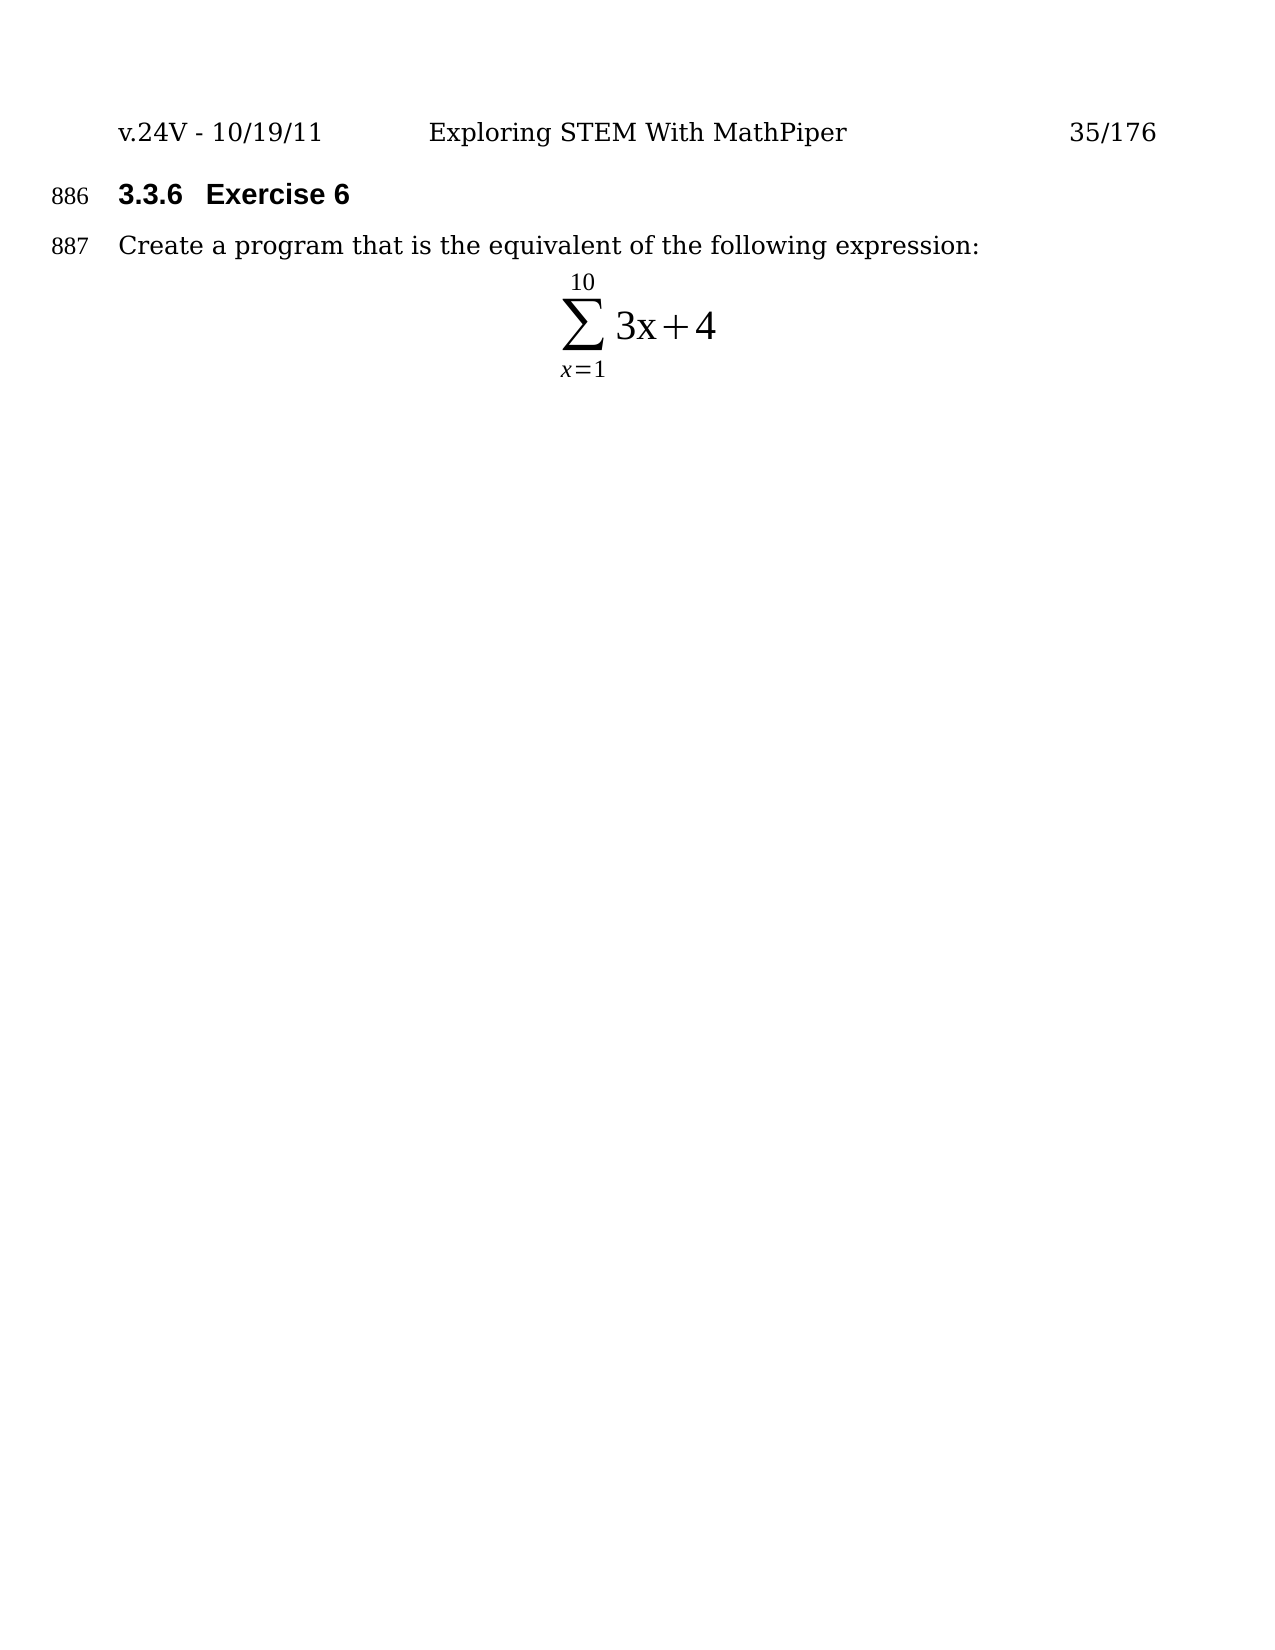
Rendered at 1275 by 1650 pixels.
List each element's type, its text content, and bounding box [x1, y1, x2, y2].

subtitle Exercise 6 [118, 177, 1157, 210]
text Create a program that is the equivalent of the following expression: [118, 231, 1157, 260]
